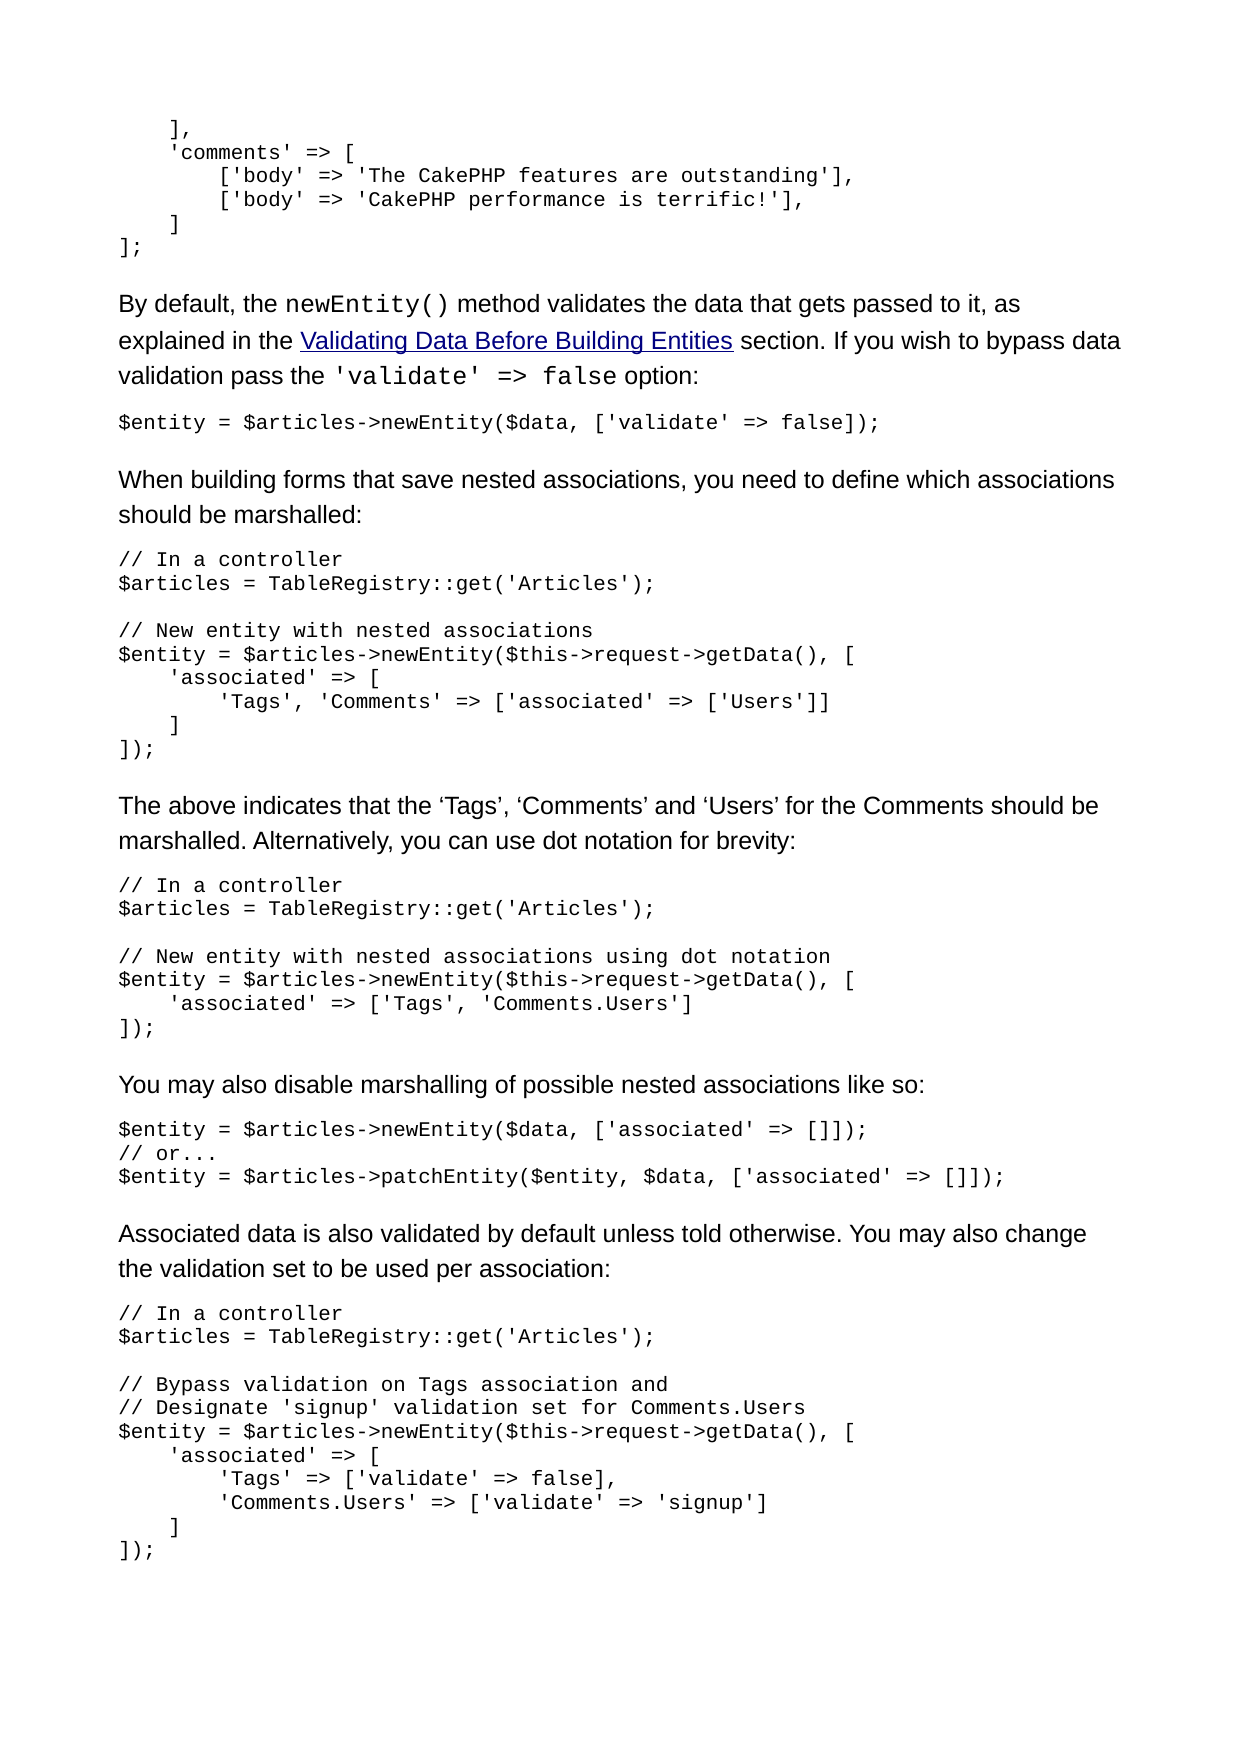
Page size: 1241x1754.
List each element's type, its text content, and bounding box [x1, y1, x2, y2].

text ]); [118, 1539, 1122, 1563]
text // In a controller [118, 549, 1122, 573]
text // New entity with nested associations [118, 620, 1122, 643]
text $entity = $articles->newEntity($this->request->getData(), [ [118, 643, 1122, 667]
text 'associated' => [ [118, 667, 1122, 691]
text // In a controller [118, 1303, 1122, 1326]
text 'Tags' => ['validate' => false], [118, 1468, 1122, 1492]
text The above indicates that the ‘Tags’, ‘Comments’ and ‘Users’ for the Comments should be marshalled. Alternatively, you can use dot notation for brevity: [118, 791, 1122, 854]
text // Designate 'signup' validation set for Comments.Users [118, 1397, 1122, 1421]
text $entity = $articles->patchEntity($entity, $data, ['associated' => []]); [118, 1166, 1122, 1190]
text // New entity with nested associations using dot notation [118, 946, 1122, 969]
text ] [118, 213, 1122, 236]
text ['body' => 'The CakePHP features are outstanding'], [118, 165, 1122, 189]
text Associated data is also validated by default unless told otherwise. You may also change the validation set to be used per association: [118, 1219, 1122, 1282]
text ]); [118, 1017, 1122, 1040]
text 'comments' => [ [118, 142, 1122, 165]
text 'associated' => [ [118, 1445, 1122, 1468]
text $articles = TableRegistry::get('Articles'); [118, 898, 1122, 922]
text $articles = TableRegistry::get('Articles'); [118, 1326, 1122, 1350]
text ] [118, 714, 1122, 738]
text $entity = $articles->newEntity($this->request->getData(), [ [118, 1421, 1122, 1445]
text ]; [118, 236, 1122, 260]
text You may also disable marshalling of possible nested associations like so: [118, 1070, 1122, 1098]
text // In a controller [118, 875, 1122, 898]
text // or... [118, 1142, 1122, 1166]
text 'associated' => ['Tags', 'Comments.Users'] [118, 993, 1122, 1017]
text 'Tags', 'Comments' => ['associated' => ['Users']] [118, 691, 1122, 714]
text 'Comments.Users' => ['validate' => 'signup'] [118, 1492, 1122, 1516]
text $entity = $articles->newEntity($data, ['associated' => []]); [118, 1119, 1122, 1142]
text When building forms that save nested associations, you need to define which associations should be marshalled: [118, 465, 1122, 529]
text ], [118, 118, 1122, 142]
text ['body' => 'CakePHP performance is terrific!'], [118, 189, 1122, 213]
text ]); [118, 738, 1122, 762]
text ] [118, 1516, 1122, 1539]
text By default, the newEntity() method validates the data that gets passed to it, as explained in the Validating Data Before Building Entities section. If you wish to bypass data validation pass the 'validate' => false option: [118, 289, 1122, 392]
text $entity = $articles->newEntity($data, ['validate' => false]); [118, 412, 1122, 436]
text // Bypass validation on Tags association and [118, 1374, 1122, 1397]
text $articles = TableRegistry::get('Articles'); [118, 573, 1122, 596]
text $entity = $articles->newEntity($this->request->getData(), [ [118, 969, 1122, 993]
